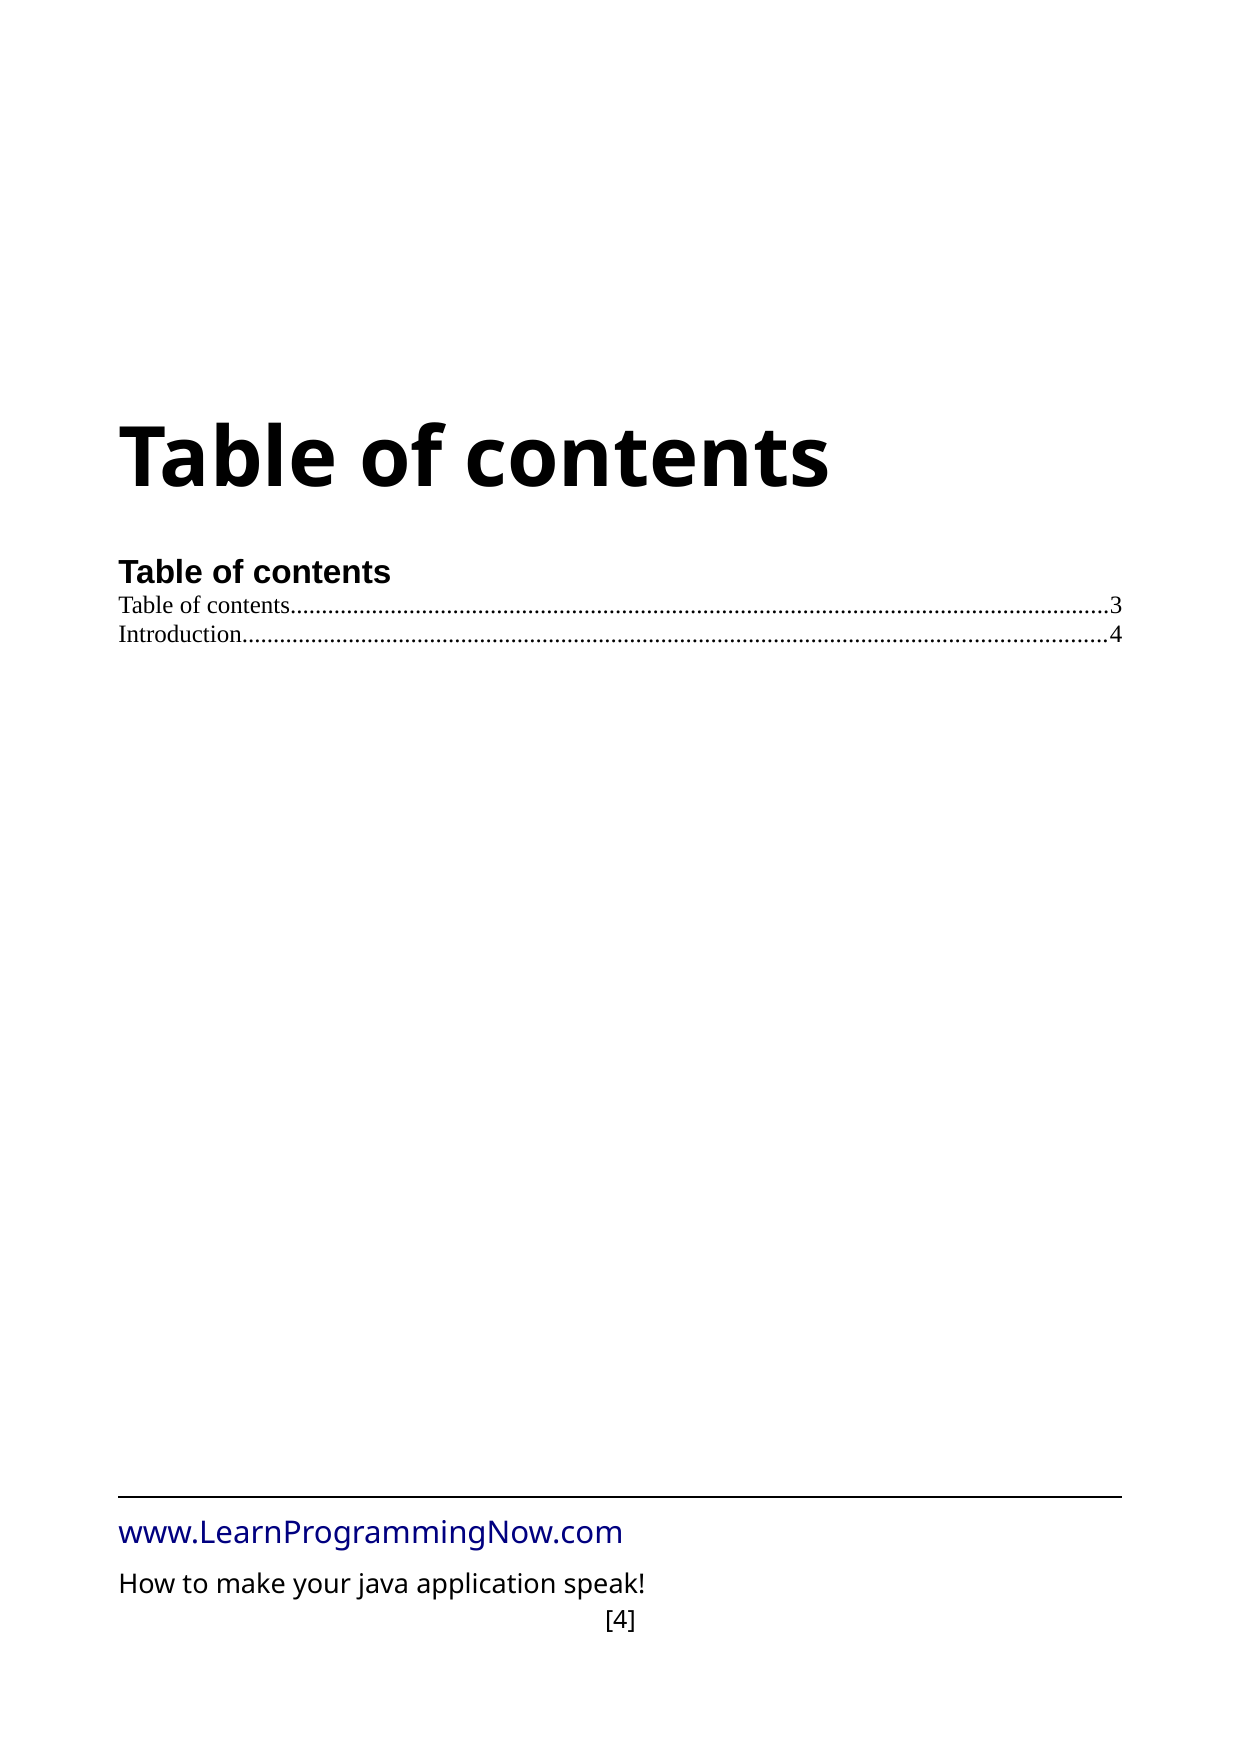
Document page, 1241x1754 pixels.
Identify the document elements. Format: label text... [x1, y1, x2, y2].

subtitle Table of contents [118, 552, 1122, 590]
subtitle Table of contents [118, 397, 1122, 511]
text Introduction 4 [118, 619, 1122, 648]
text Table of contents 3 [118, 590, 1122, 619]
